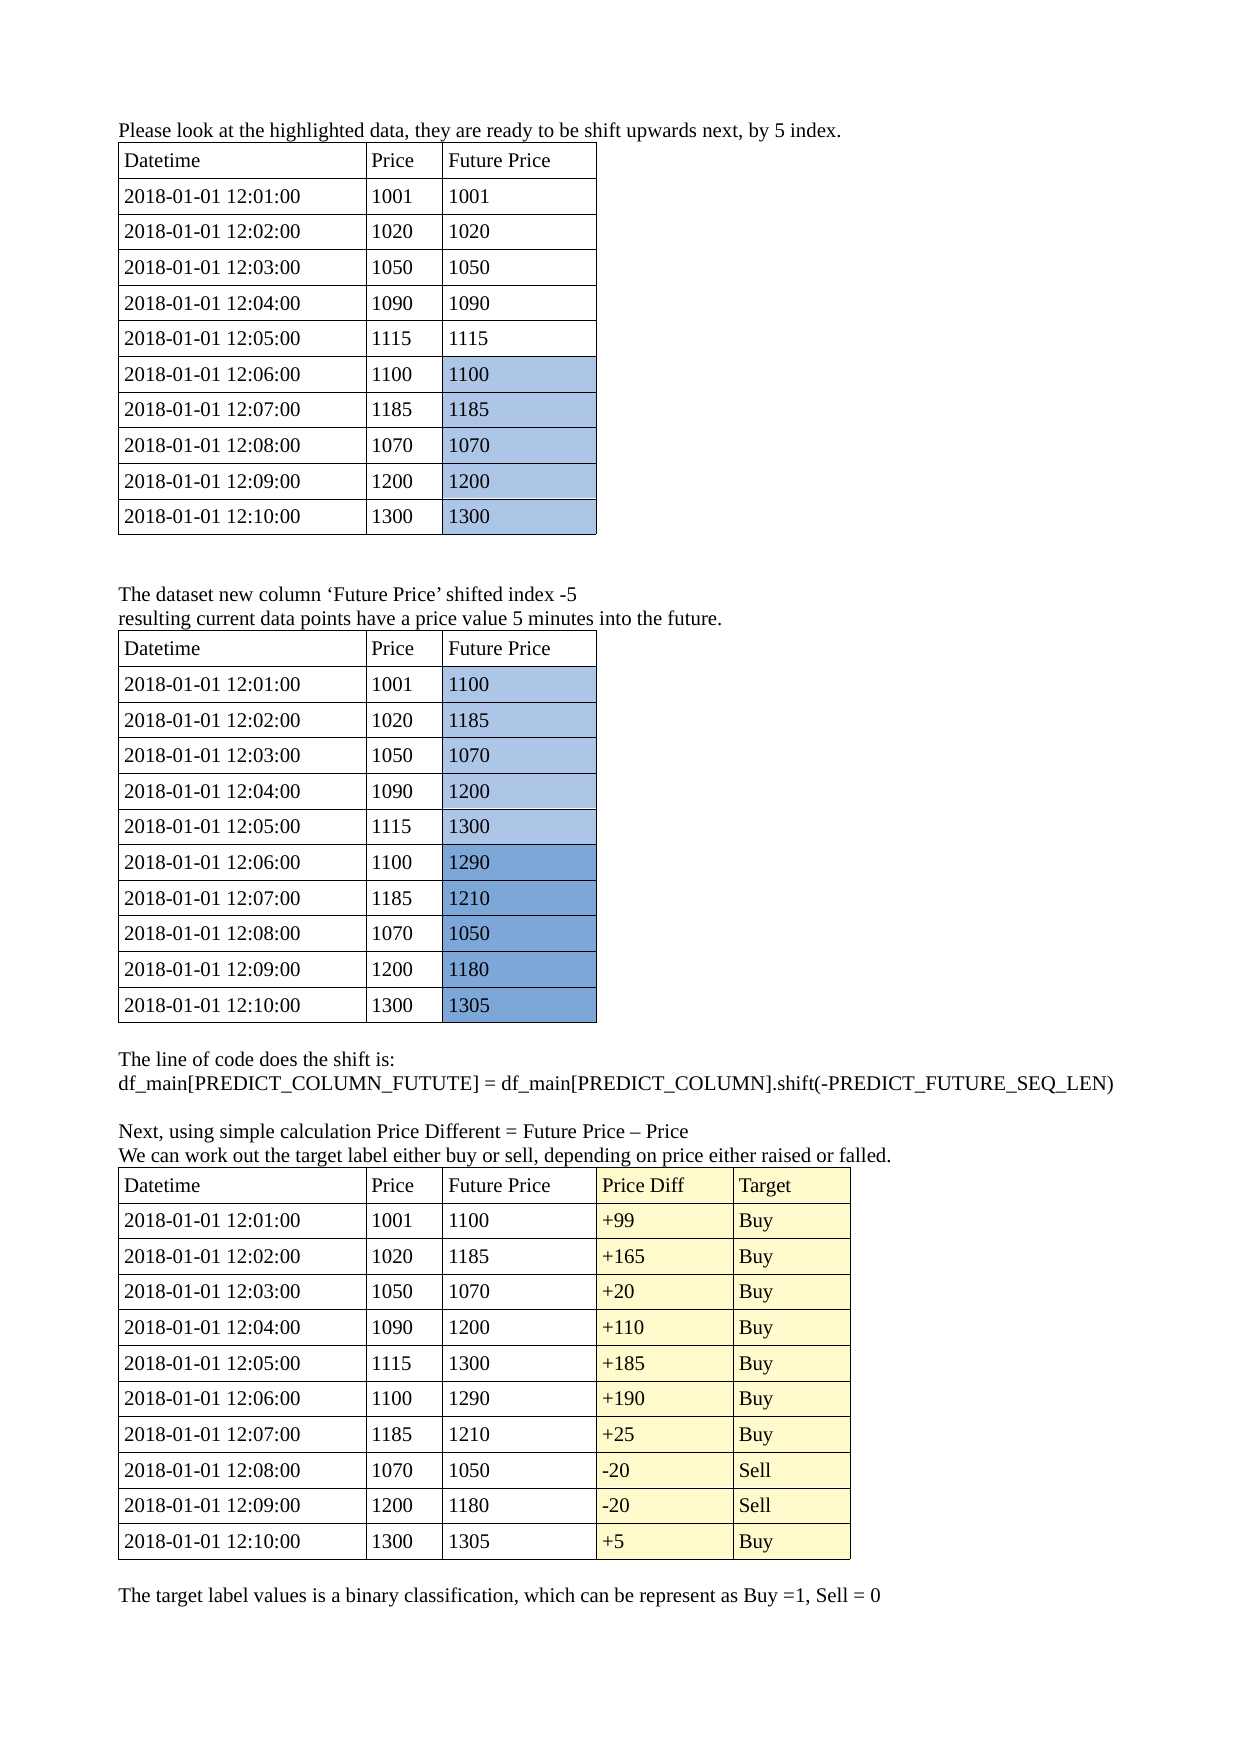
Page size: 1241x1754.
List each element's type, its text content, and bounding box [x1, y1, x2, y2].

table_cell 1070 [367, 428, 442, 463]
table_cell 1300 [367, 500, 442, 534]
table_cell 1020 [443, 215, 596, 249]
table_cell 1290 [443, 1382, 596, 1416]
table_cell +20 [597, 1275, 733, 1309]
table_cell 1090 [367, 286, 442, 320]
table_cell 1070 [443, 428, 596, 463]
table_cell 1100 [367, 357, 442, 392]
table_cell 1300 [443, 500, 596, 534]
table_cell +5 [597, 1524, 733, 1559]
table_header Future Price [443, 143, 596, 178]
table_cell 2018-01-01 12:02:00 [119, 703, 366, 737]
table_cell 2018-01-01 12:09:00 [119, 1489, 366, 1523]
table_cell 1115 [367, 1346, 442, 1381]
table_cell +25 [597, 1417, 733, 1452]
text resulting current data points have a price value 5 minutes into the future. [118, 606, 1122, 630]
table_cell Buy [734, 1204, 850, 1238]
table_cell Buy [734, 1239, 850, 1274]
table_cell 1050 [367, 250, 442, 285]
table_cell 1100 [443, 667, 596, 702]
table_cell 1300 [443, 810, 596, 844]
table_cell 1001 [367, 1204, 442, 1238]
table_cell 1180 [443, 1489, 596, 1523]
table_cell 1180 [443, 952, 596, 987]
table_cell 1200 [443, 1310, 596, 1345]
table_cell 1001 [443, 179, 596, 213]
table_cell 1100 [443, 1204, 596, 1238]
table_cell 1300 [367, 988, 442, 1022]
table_cell 2018-01-01 12:10:00 [119, 988, 366, 1022]
table_cell 1020 [367, 215, 442, 249]
table_cell 2018-01-01 12:05:00 [119, 321, 366, 356]
table_cell Buy [734, 1417, 850, 1452]
table_cell 1185 [367, 1417, 442, 1452]
table_cell 1185 [443, 393, 596, 427]
text We can work out the target label either buy or sell, depending on price either raised or falled. [118, 1143, 1122, 1167]
table_cell Buy [734, 1524, 850, 1559]
text The dataset new column ‘Future Price’ shifted index -5 [118, 582, 1122, 606]
table_cell 1185 [443, 1239, 596, 1274]
table_cell 2018-01-01 12:05:00 [119, 810, 366, 844]
table_cell Sell [734, 1489, 850, 1523]
table_cell 1020 [367, 1239, 442, 1274]
table_header Target [734, 1168, 850, 1202]
table_cell 2018-01-01 12:06:00 [119, 1382, 366, 1416]
text df_main[PREDICT_COLUMN_FUTUTE] = df_main[PREDICT_COLUMN].shift(-PREDICT_FUTURE_SEQ_LEN) [118, 1071, 1122, 1094]
table_cell -20 [597, 1453, 733, 1487]
table_cell 2018-01-01 12:07:00 [119, 1417, 366, 1452]
table_cell 1100 [367, 1382, 442, 1416]
table_cell 1305 [443, 988, 596, 1022]
table_cell 1050 [367, 738, 442, 773]
table_header Price [367, 631, 442, 666]
table_cell +185 [597, 1346, 733, 1381]
table_cell 2018-01-01 12:07:00 [119, 881, 366, 915]
table_cell 1001 [367, 179, 442, 213]
table_cell 1001 [367, 667, 442, 702]
table_cell Buy [734, 1382, 850, 1416]
text The target label values is a binary classification, which can be represent as Buy =1, Sell = 0 [118, 1583, 1122, 1607]
table_cell 2018-01-01 12:06:00 [119, 357, 366, 392]
table_cell -20 [597, 1489, 733, 1523]
table_cell 1050 [443, 250, 596, 285]
table_cell 2018-01-01 12:10:00 [119, 500, 366, 534]
table_cell 2018-01-01 12:08:00 [119, 428, 366, 463]
table_cell 1185 [367, 393, 442, 427]
table_header Future Price [443, 1168, 596, 1202]
text The line of code does the shift is: [118, 1046, 1122, 1071]
table_cell 2018-01-01 12:04:00 [119, 286, 366, 320]
table_cell 1020 [367, 703, 442, 737]
table_cell 2018-01-01 12:02:00 [119, 1239, 366, 1274]
table_cell 1200 [443, 774, 596, 808]
table_cell 1300 [443, 1346, 596, 1381]
table_cell 2018-01-01 12:02:00 [119, 215, 366, 249]
table_cell +99 [597, 1204, 733, 1238]
table_cell +190 [597, 1382, 733, 1416]
table_header Price Diff [597, 1168, 733, 1202]
text Next, using simple calculation Price Different = Future Price – Price [118, 1119, 1122, 1143]
table_cell 2018-01-01 12:08:00 [119, 1453, 366, 1487]
text Please look at the highlighted data, they are ready to be shift upwards next, by 5 index. [118, 118, 1122, 142]
table_cell 1300 [367, 1524, 442, 1559]
table_cell 1100 [443, 357, 596, 392]
table_cell 1050 [443, 1453, 596, 1487]
table_header Datetime [119, 631, 366, 666]
table_cell 1200 [367, 464, 442, 498]
table_cell 1100 [367, 845, 442, 880]
table_cell 1200 [443, 464, 596, 498]
table_cell 2018-01-01 12:06:00 [119, 845, 366, 880]
table_cell 1305 [443, 1524, 596, 1559]
table_cell 1210 [443, 1417, 596, 1452]
table_cell 2018-01-01 12:03:00 [119, 1275, 366, 1309]
table_cell 1050 [367, 1275, 442, 1309]
table_cell Buy [734, 1310, 850, 1345]
table_cell Buy [734, 1346, 850, 1381]
table_cell 2018-01-01 12:03:00 [119, 250, 366, 285]
table_cell 1090 [367, 774, 442, 808]
table_cell Sell [734, 1453, 850, 1487]
table_cell 2018-01-01 12:07:00 [119, 393, 366, 427]
table_cell 2018-01-01 12:05:00 [119, 1346, 366, 1381]
table_cell 2018-01-01 12:03:00 [119, 738, 366, 773]
table_cell 1090 [367, 1310, 442, 1345]
table_cell 1290 [443, 845, 596, 880]
table_cell 2018-01-01 12:04:00 [119, 1310, 366, 1345]
table_cell 2018-01-01 12:09:00 [119, 464, 366, 498]
table_cell 1115 [443, 321, 596, 356]
table_cell 1090 [443, 286, 596, 320]
table_cell 1185 [367, 881, 442, 915]
table_cell +110 [597, 1310, 733, 1345]
table_cell 2018-01-01 12:01:00 [119, 179, 366, 213]
table_cell 1115 [367, 810, 442, 844]
table_cell 1070 [443, 1275, 596, 1309]
table_cell 1200 [367, 1489, 442, 1523]
table_cell Buy [734, 1275, 850, 1309]
table_cell 1200 [367, 952, 442, 987]
table_cell 1070 [367, 1453, 442, 1487]
table_cell 1210 [443, 881, 596, 915]
table_cell 1070 [443, 738, 596, 773]
table_cell 2018-01-01 12:04:00 [119, 774, 366, 808]
table_cell 2018-01-01 12:01:00 [119, 1204, 366, 1238]
table_cell 2018-01-01 12:09:00 [119, 952, 366, 987]
table_header Price [367, 143, 442, 178]
table_cell 2018-01-01 12:01:00 [119, 667, 366, 702]
table_cell +165 [597, 1239, 733, 1274]
table_header Datetime [119, 1168, 366, 1202]
table_header Price [367, 1168, 442, 1202]
table_cell 2018-01-01 12:10:00 [119, 1524, 366, 1559]
table_cell 1070 [367, 916, 442, 951]
table_cell 1185 [443, 703, 596, 737]
table_header Future Price [443, 631, 596, 666]
table_header Datetime [119, 143, 366, 178]
table_cell 1115 [367, 321, 442, 356]
table_cell 2018-01-01 12:08:00 [119, 916, 366, 951]
table_cell 1050 [443, 916, 596, 951]
